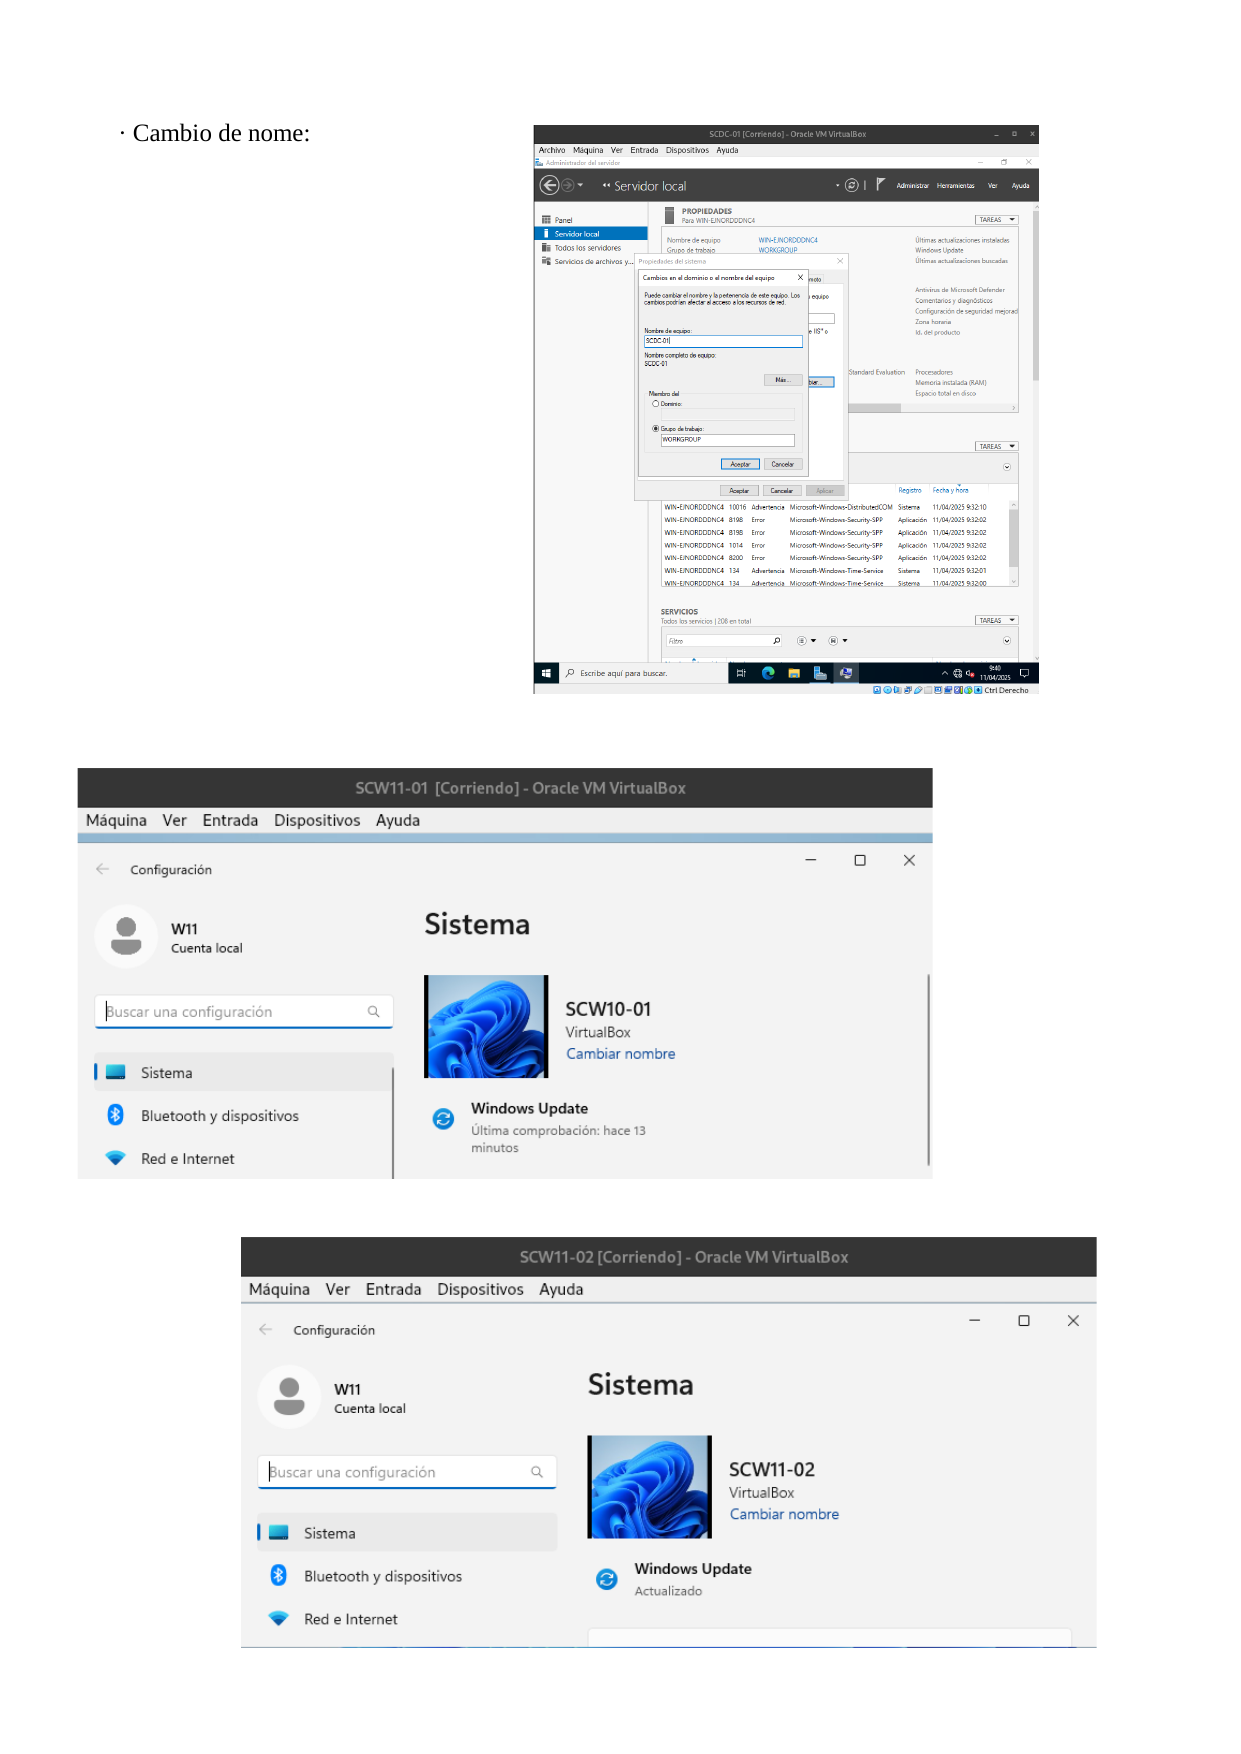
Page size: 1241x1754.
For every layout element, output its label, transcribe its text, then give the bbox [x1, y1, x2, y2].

picture [241, 1237, 1097, 1648]
picture [77, 768, 933, 1179]
text · Cambio de nome: [118, 118, 1122, 147]
picture [533, 125, 1039, 694]
